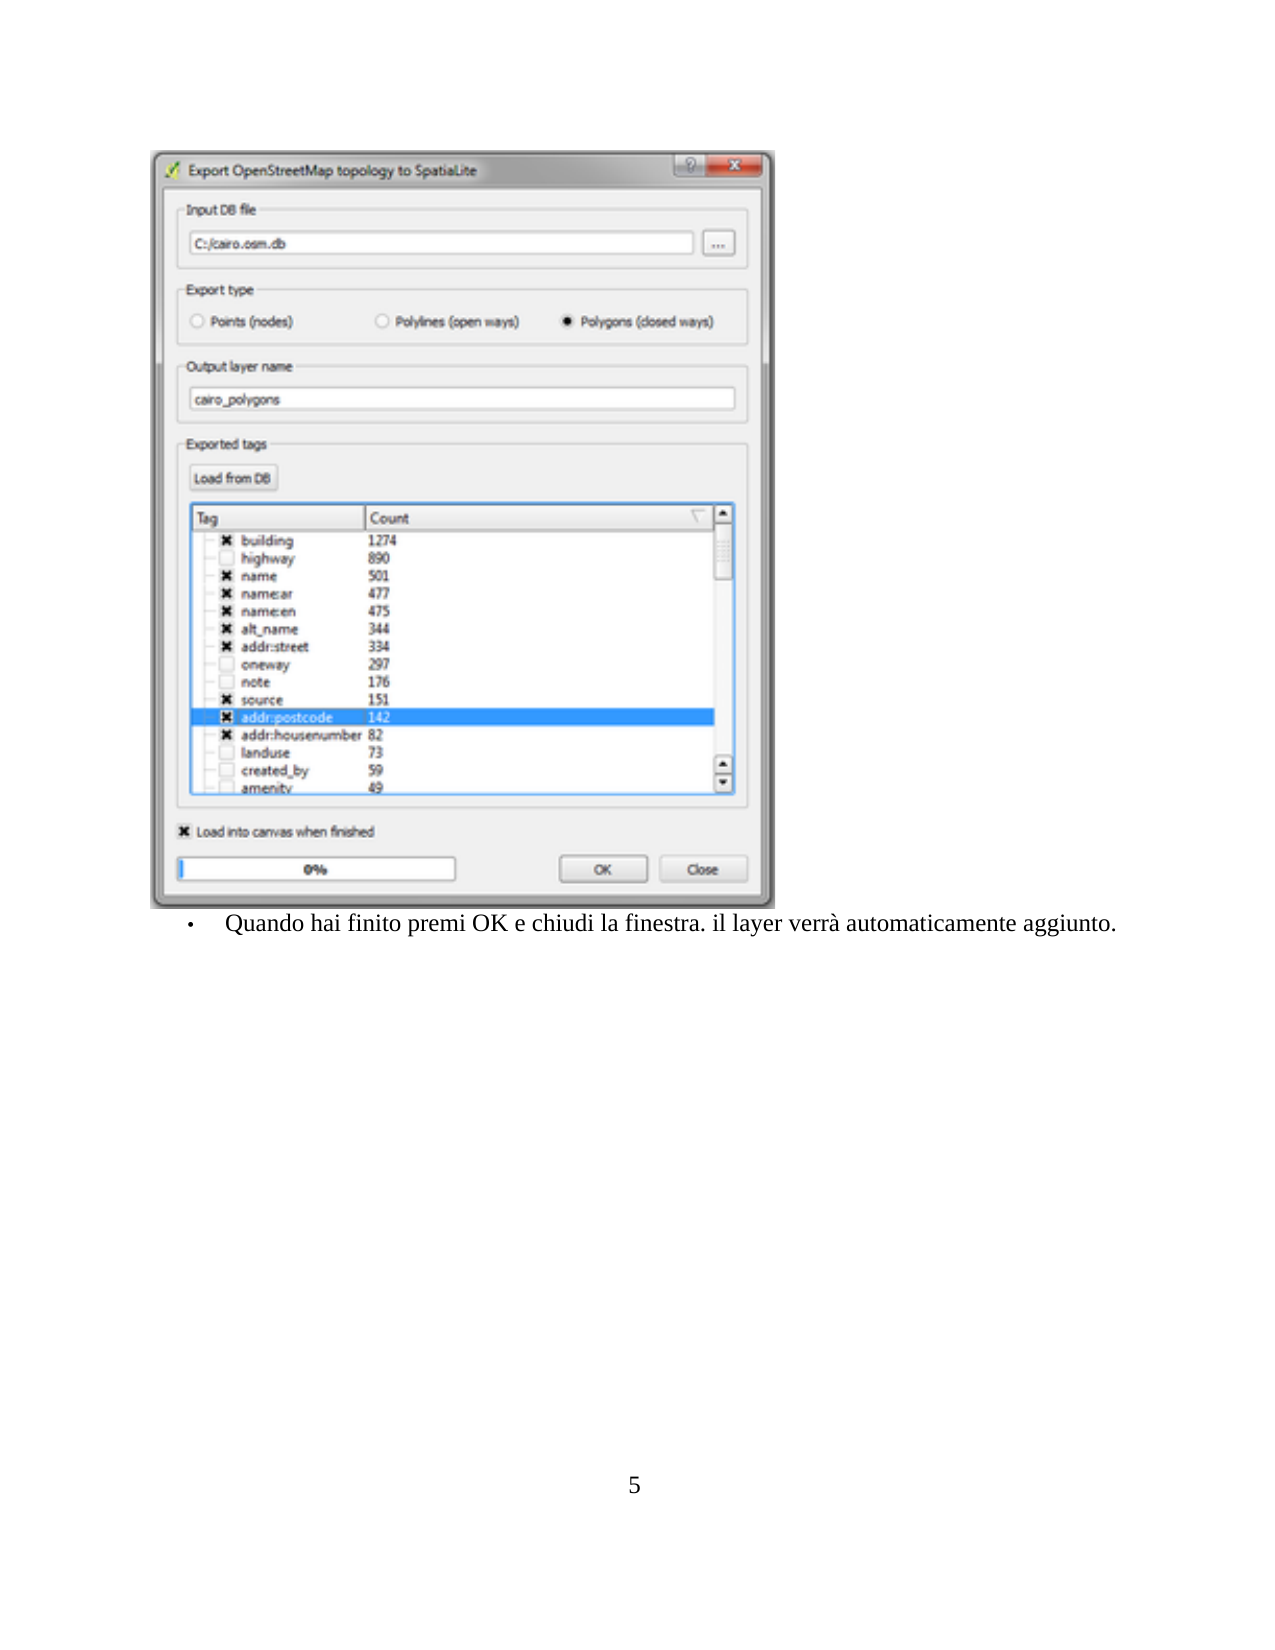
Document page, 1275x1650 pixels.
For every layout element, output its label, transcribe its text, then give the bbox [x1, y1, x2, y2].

list Quando hai finito premi OK e chiudi la finestra. il layer verrà automaticamente aggiunto. [187, 908, 1125, 937]
picture [150, 150, 775, 909]
